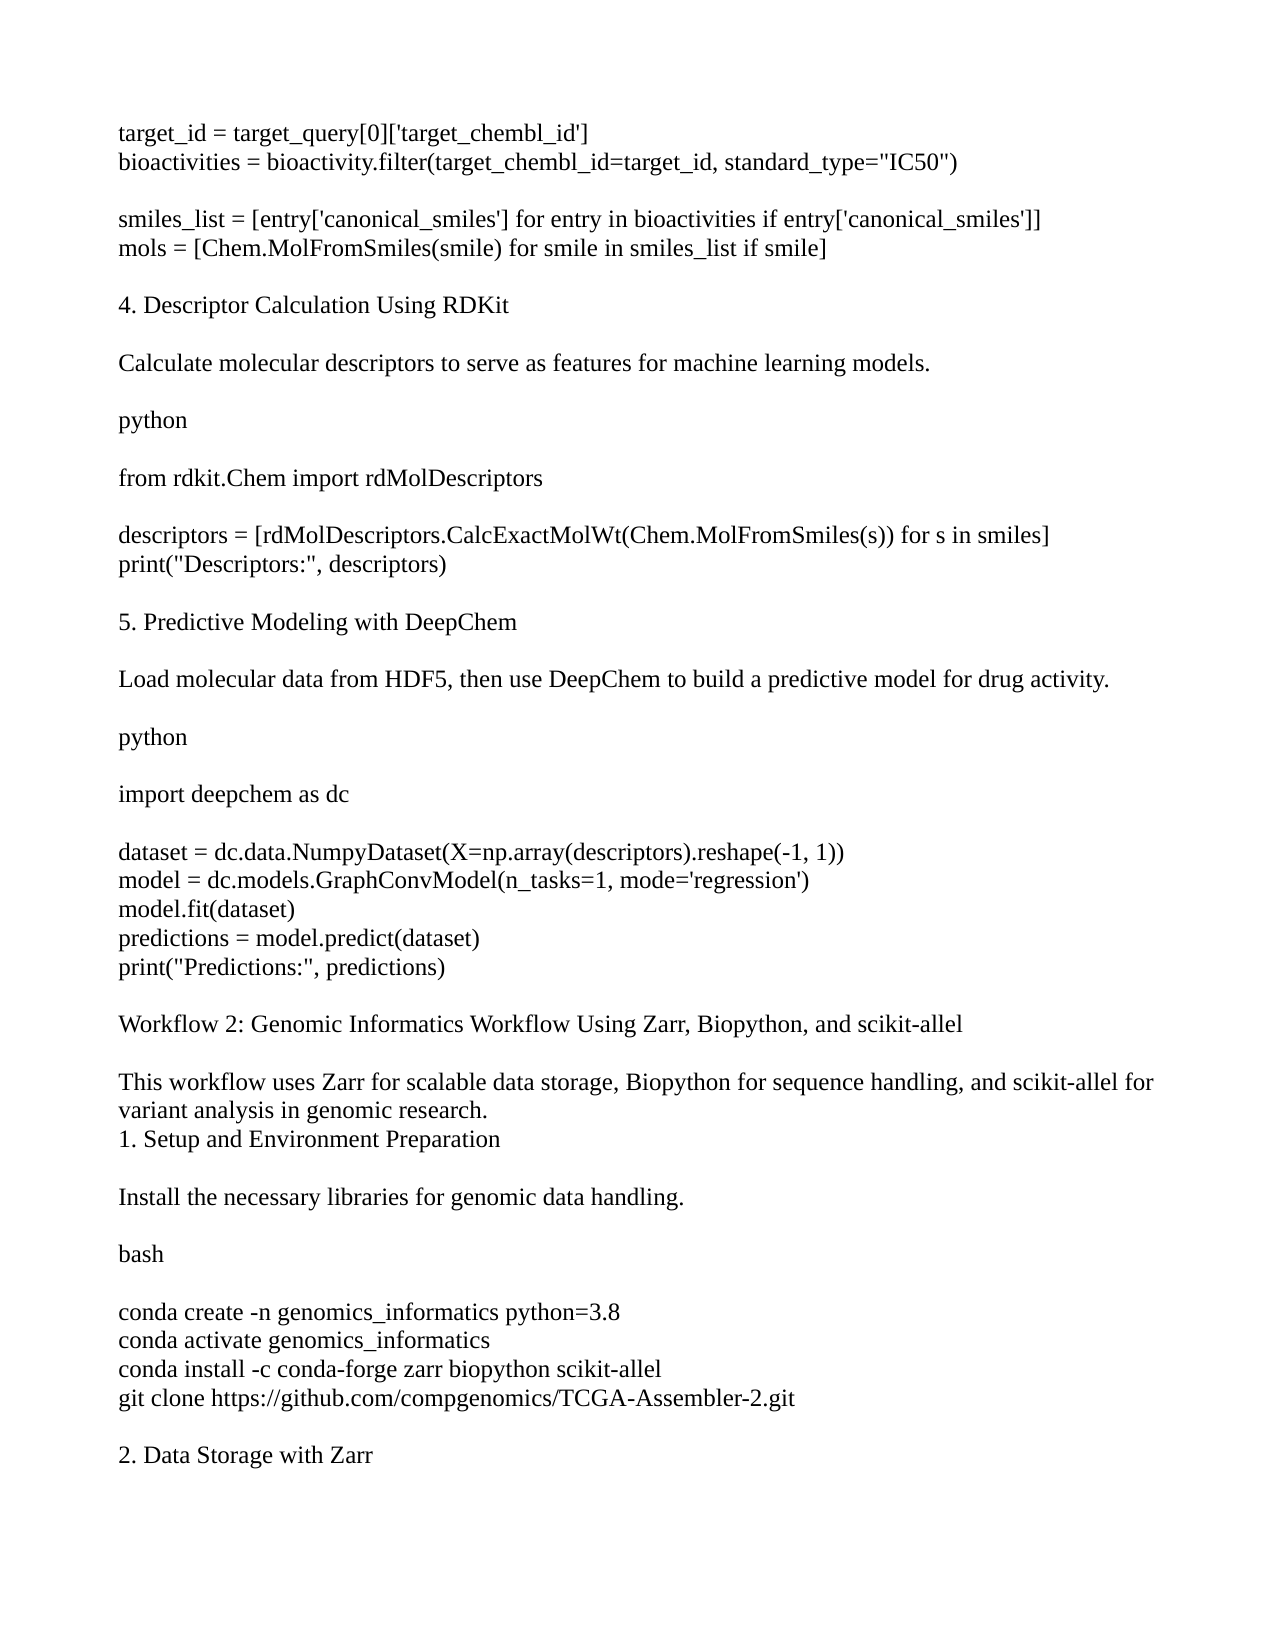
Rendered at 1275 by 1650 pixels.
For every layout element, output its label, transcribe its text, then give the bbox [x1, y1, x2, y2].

text model.fit(dataset) [118, 894, 1157, 923]
text 2. Data Storage with Zarr [118, 1441, 1157, 1469]
text conda create -n genomics_informatics python=3.8 [118, 1297, 1157, 1326]
text smiles_list = [entry['canonical_smiles'] for entry in bioactivities if entry['canonical_smiles']] [118, 204, 1157, 233]
text import deepchem as dc [118, 779, 1157, 808]
text target_id = target_query[0]['target_chembl_id'] [118, 118, 1157, 147]
text python [118, 406, 1157, 434]
text git clone https://github.com/compgenomics/TCGA-Assembler-2.git [118, 1383, 1157, 1412]
text print("Predictions:", predictions) [118, 952, 1157, 981]
text dataset = dc.data.NumpyDataset(X=np.array(descriptors).reshape(-1, 1)) [118, 837, 1157, 866]
text 5. Predictive Modeling with DeepChem [118, 607, 1157, 636]
text from rdkit.Chem import rdMolDescriptors [118, 463, 1157, 492]
text This workflow uses Zarr for scalable data storage, Biopython for sequence handling, and scikit-allel for variant analysis in genomic research. [118, 1067, 1157, 1124]
text print("Descriptors:", descriptors) [118, 549, 1157, 578]
text Install the necessary libraries for genomic data handling. [118, 1182, 1157, 1211]
text 1. Setup and Environment Preparation [118, 1124, 1157, 1153]
text model = dc.models.GraphConvModel(n_tasks=1, mode='regression') [118, 866, 1157, 894]
text bash [118, 1239, 1157, 1268]
text predictions = model.predict(dataset) [118, 923, 1157, 952]
text Workflow 2: Genomic Informatics Workflow Using Zarr, Biopython, and scikit-allel [118, 1009, 1157, 1038]
text descriptors = [rdMolDescriptors.CalcExactMolWt(Chem.MolFromSmiles(s)) for s in smiles] [118, 521, 1157, 549]
text bioactivities = bioactivity.filter(target_chembl_id=target_id, standard_type="IC50") [118, 147, 1157, 176]
text Load molecular data from HDF5, then use DeepChem to build a predictive model for drug activity. [118, 664, 1157, 693]
text conda install -c conda-forge zarr biopython scikit-allel [118, 1354, 1157, 1383]
text conda activate genomics_informatics [118, 1326, 1157, 1354]
text Calculate molecular descriptors to serve as features for machine learning models. [118, 348, 1157, 377]
text mols = [Chem.MolFromSmiles(smile) for smile in smiles_list if smile] [118, 233, 1157, 262]
text python [118, 722, 1157, 751]
text 4. Descriptor Calculation Using RDKit [118, 291, 1157, 319]
